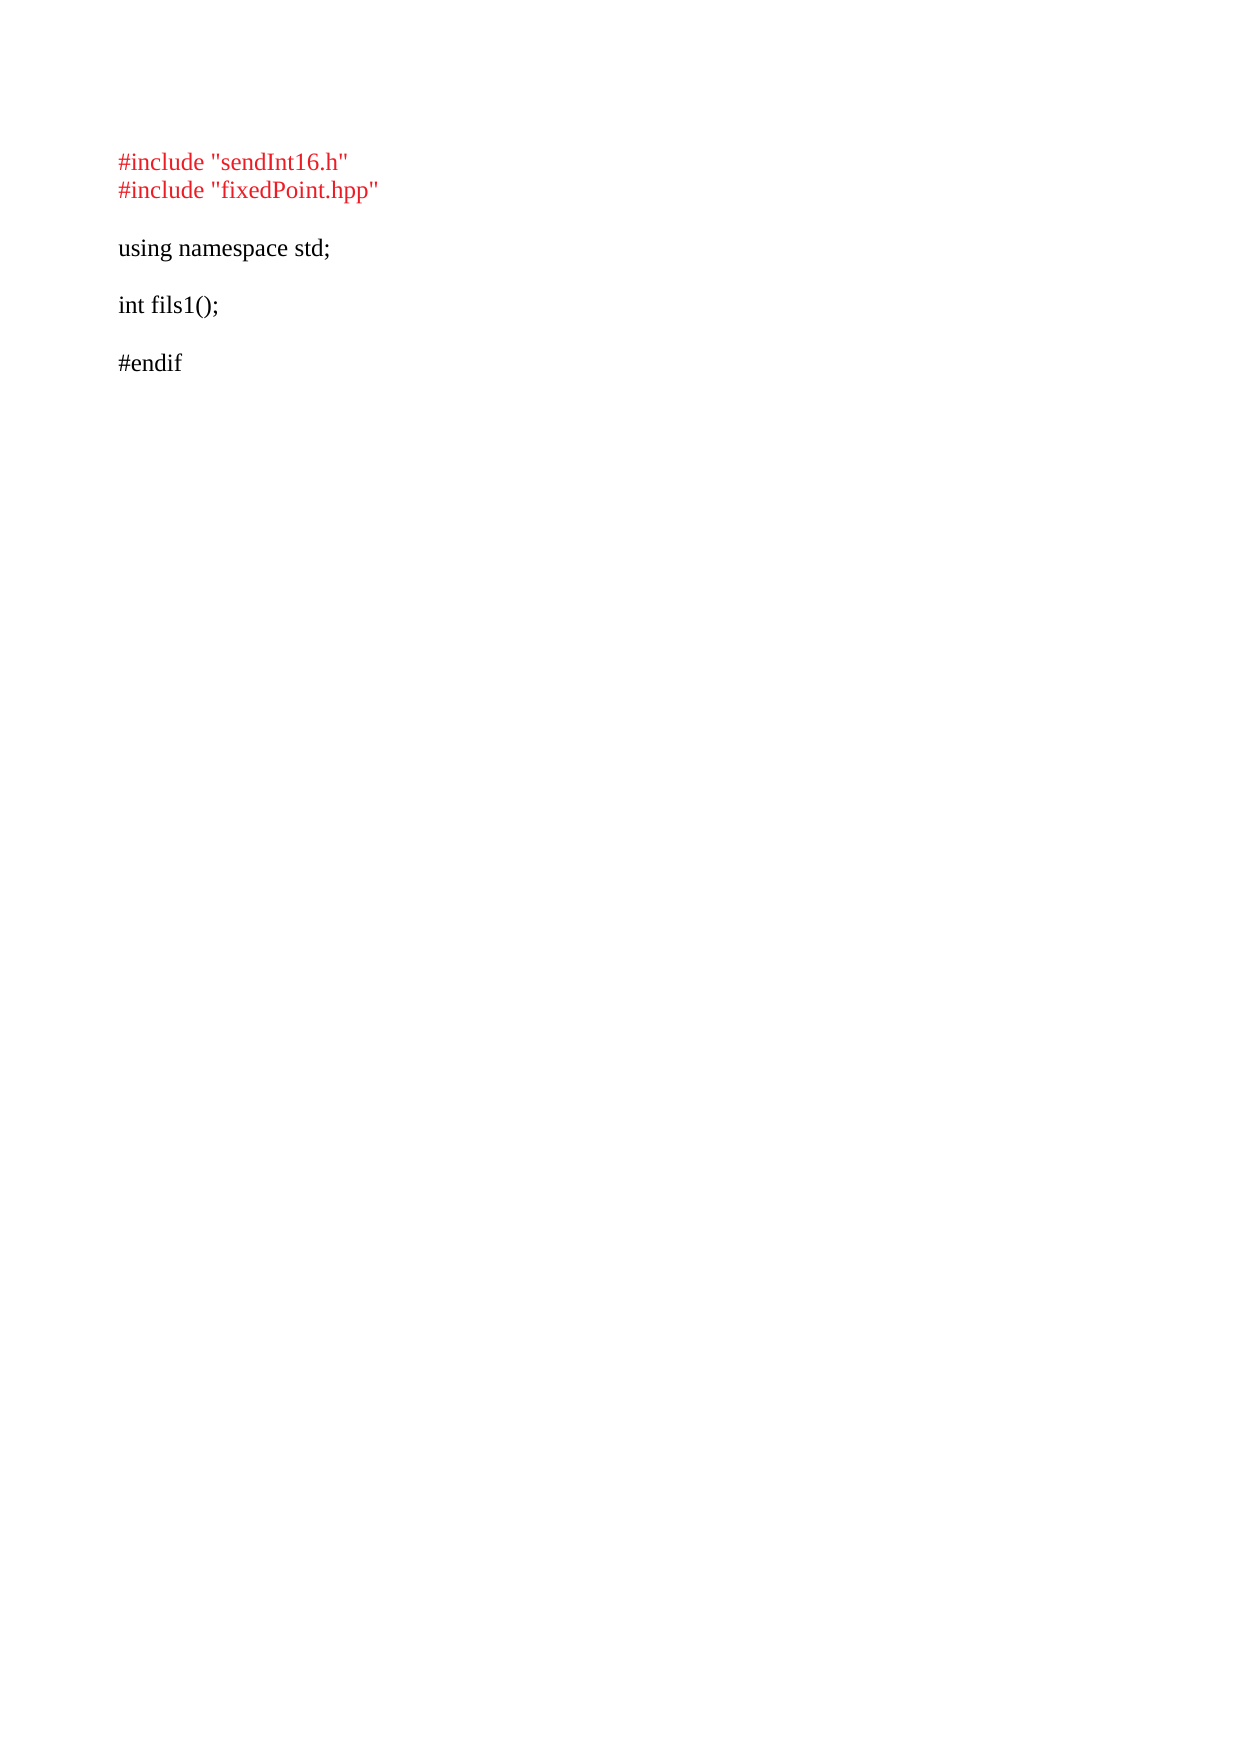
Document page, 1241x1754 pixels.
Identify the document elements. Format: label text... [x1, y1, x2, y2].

text #endif [118, 348, 1122, 377]
text #include "sendInt16.h" [118, 147, 1122, 176]
text using namespace std; [118, 233, 1122, 262]
text #include "fixedPoint.hpp" [118, 176, 1122, 204]
text int fils1(); [118, 291, 1122, 319]
